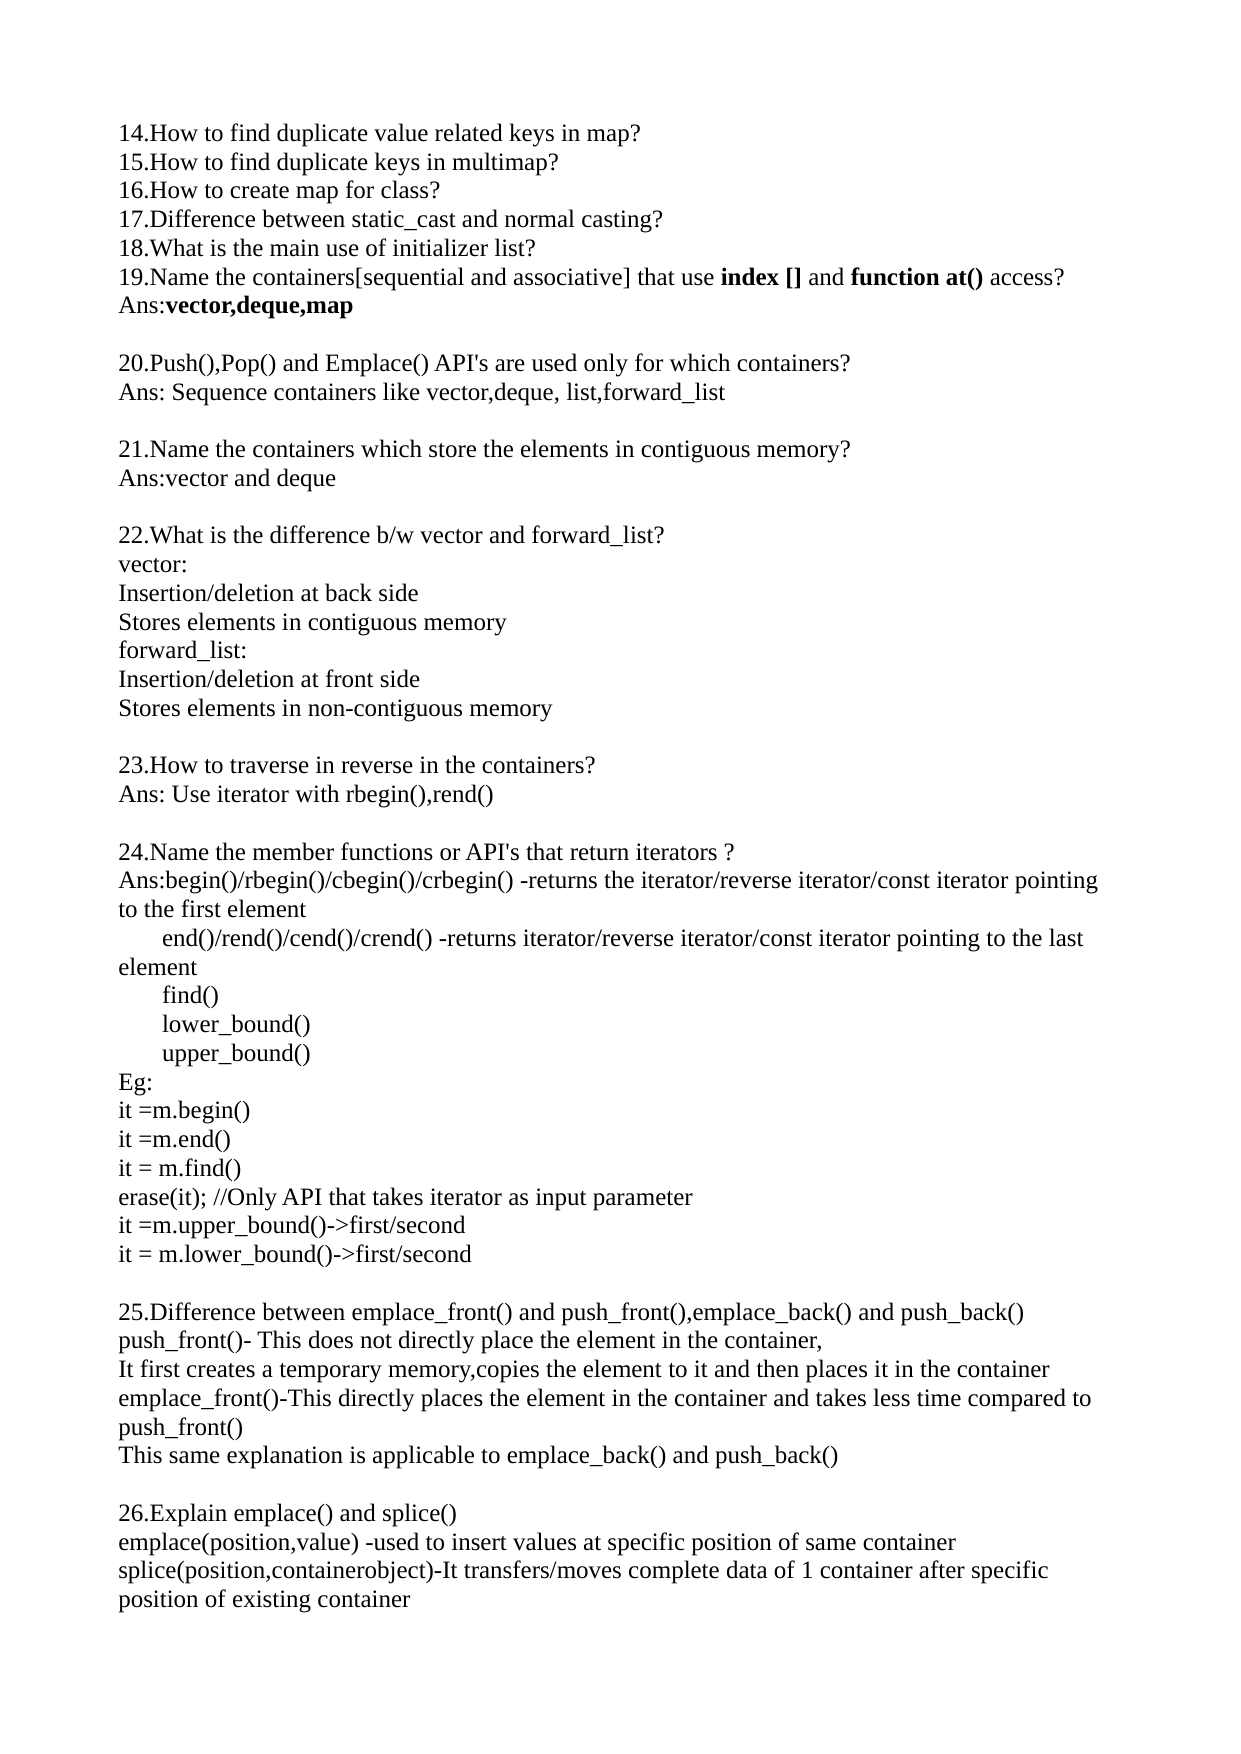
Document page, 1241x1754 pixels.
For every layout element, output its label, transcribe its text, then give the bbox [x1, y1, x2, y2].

text 14.How to find duplicate value related keys in map? 15.How to find duplicate keys in multimap? 16.How to create map for class? 17.Difference between static_cast and normal casting? 18.What is the main use of initializer list? 19.Name the containers[sequential and associative] that use index [] and function at() access? Ans:vector,deque,map 20.Push(),Pop() and Emplace() API's are used only for which containers? Ans: Sequence containers like vector,deque, list,forward_list 21.Name the containers which store the elements in contiguous memory? Ans:vector and deque 22.What is the difference b/w vector and forward_list? vector: Insertion/deletion at back side Stores elements in contiguous memory forward_list: Insertion/deletion at front side Stores elements in non-contiguous memory 23.How to traverse in reverse in the containers? Ans: Use iterator with rbegin(),rend() 24.Name the member functions or API's that return iterators ? Ans:begin()/rbegin()/cbegin()/crbegin() -returns the iterator/reverse iterator/const iterator pointing to the first element end()/rend()/cend()/crend() -returns iterator/reverse iterator/const iterator pointing to the last element find() lower_bound() upper_bound() Eg: it =m.begin() it =m.end() it = m.find() erase(it); //Only API that takes iterator as input parameter it =m.upper_bound()->first/second it = m.lower_bound()->first/second 25.Difference between emplace_front() and push_front(),emplace_back() and push_back() push_front()- This does not directly place the element in the container, It first creates a temporary memory,copies the element to it and then places it in the container emplace_front()-This directly places the element in the container and takes less time compared to push_front() This same explanation is applicable to emplace_back() and push_back() 26.Explain emplace() and splice() emplace(position,value) -used to insert values at specific position of same container splice(position,containerobject)-It transfers/moves complete data of 1 container after specific position of existing container [118, 118, 1122, 1613]
